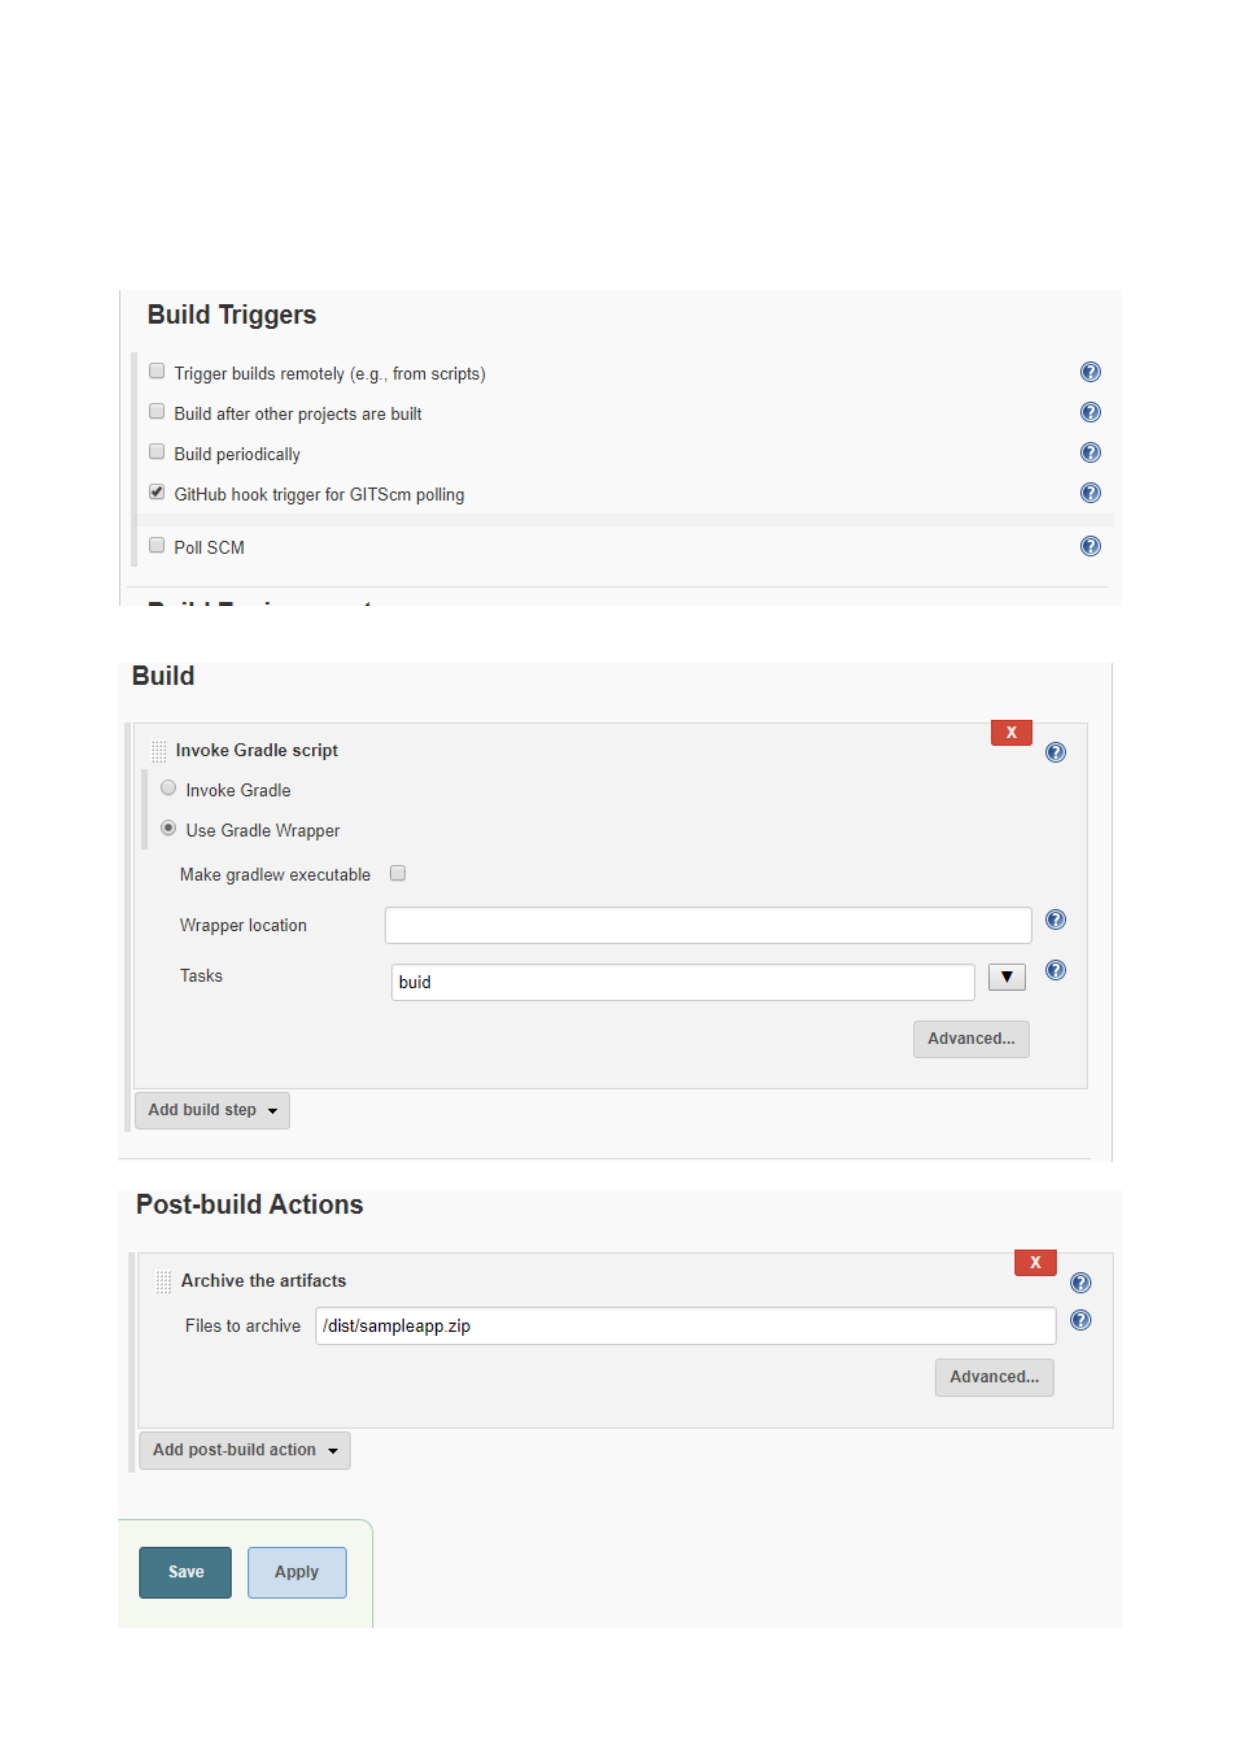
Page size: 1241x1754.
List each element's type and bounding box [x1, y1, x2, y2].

picture [118, 1190, 1122, 1628]
picture [118, 290, 1122, 606]
picture [118, 663, 1122, 1162]
